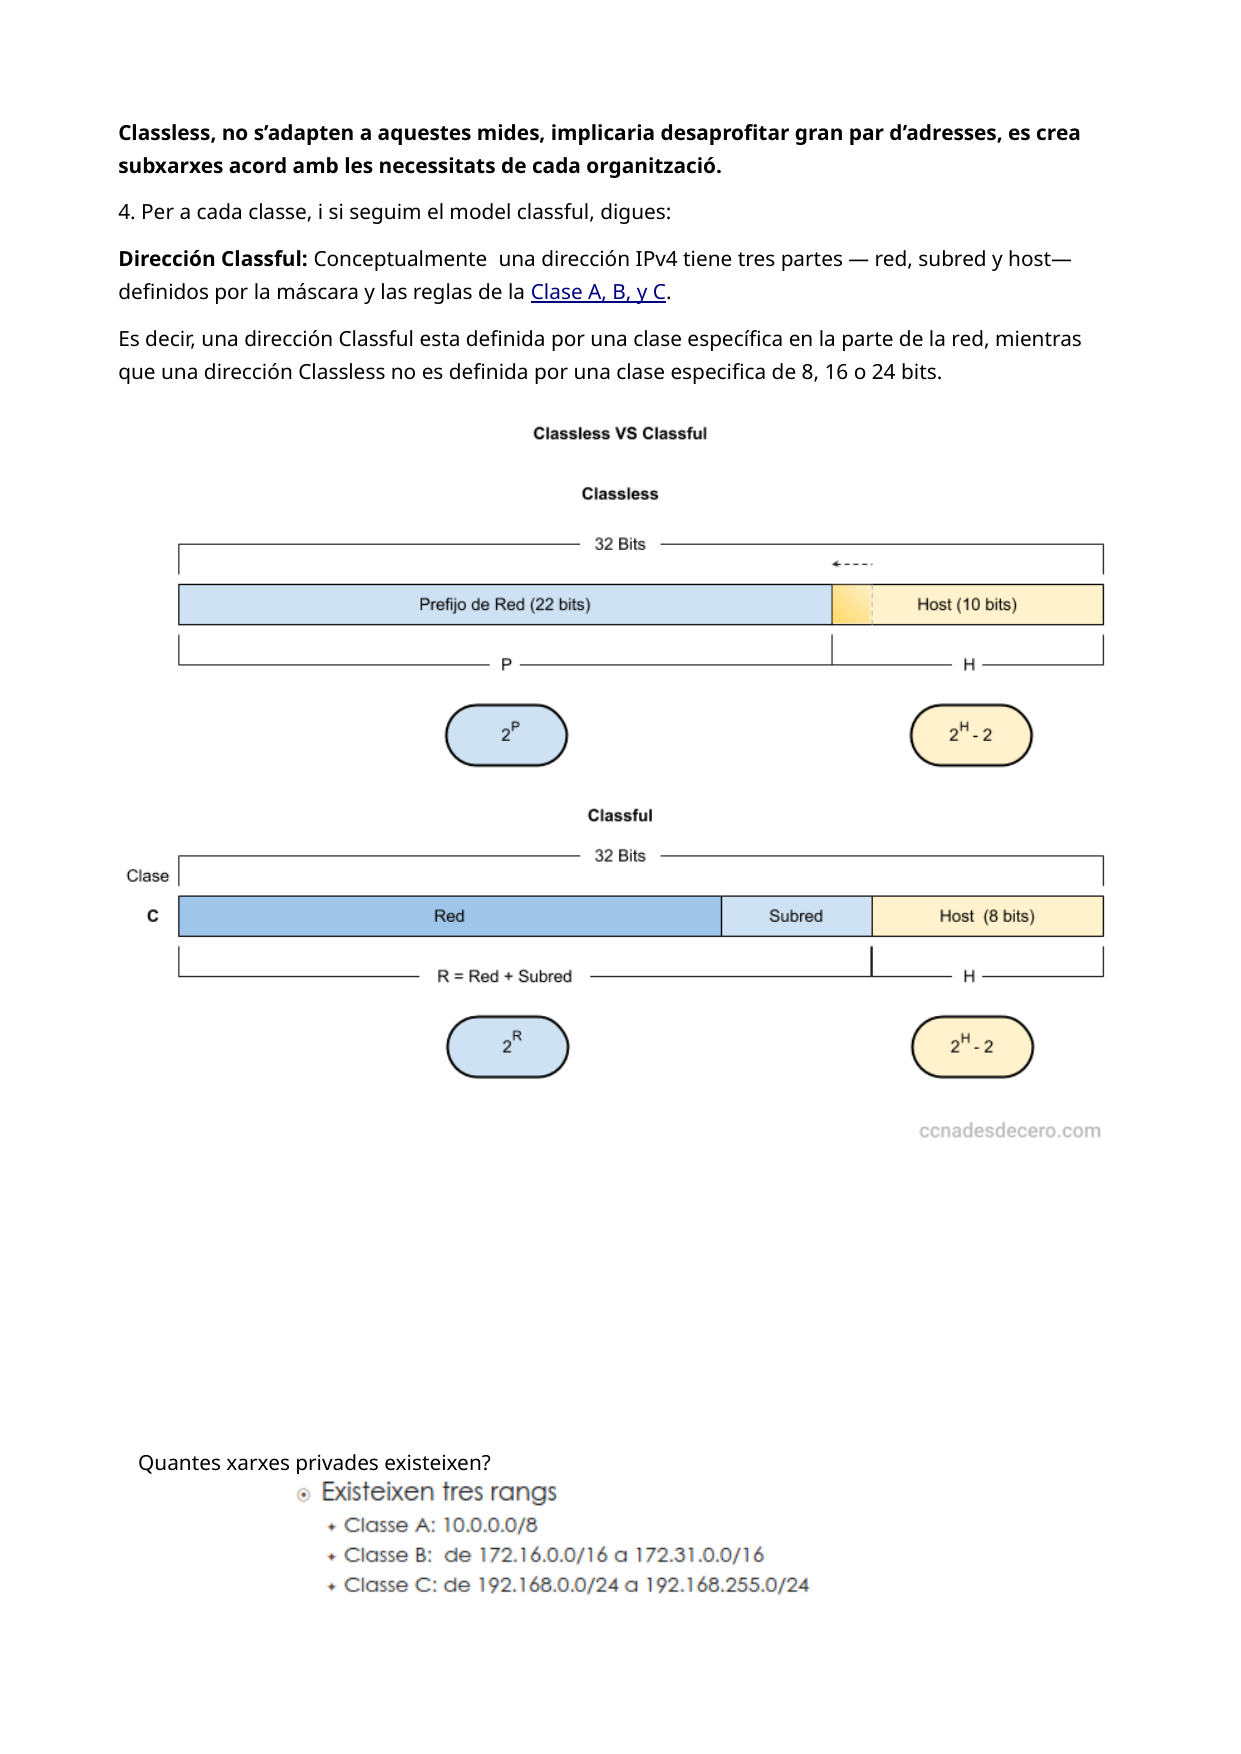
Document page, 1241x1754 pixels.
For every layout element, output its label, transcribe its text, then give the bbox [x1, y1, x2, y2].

table_cell 4. Per a cada classe, i si seguim el model classful, digues: Dirección Classful: Conceptualmente una dirección IPv4 tiene tres partes — red, subred y host— definidos por la máscara y las reglas de la Clase A, B, y C. Es decir, una dirección Classful esta definida por una clase específica en la parte de la red, mientras que una dirección Classless no es definida por una clase especifica de 8, 16 o 24 bits. [118, 197, 1122, 404]
picture [295, 1474, 844, 1611]
table_cell [118, 1157, 1122, 1208]
table_header Quantes xarxes privades existeixen? Quina és la primera xarxa privada i la darrera? 10.0.0.8/8 primera, 192.168.255.0/24 darrera Quants dispositius hi caben en cadascuna d’aquestes xarxes? A) 2^24 – 2 dispositius x subxarxa. B) 2^16 – 2 dispositius x subxarxa. C) 2^8 – 2 dispositius x subxarxa. Pots fer-ho omplint una taula així: Classe Núm. xarxes privades Primera xarxa privada Darrera xarxa privada Núm. dispositius A Núm. xarxes privades 2^8 Primera xarxa privada 10.0.0.0/8 Darrera xarxa privada 2^8 - 1 Núm. Dispositius 2^24 - 2 B Núm. xarxes privades 2^16 Primera xarxa privada172. 16.0.0/16 Darrera xarxa privada 172.31.0.0/16 Núm. Dispositius 2^16 – 2 disp C Núm. xarxes privades 2^24 Primera xarxa privada 192.168.0.0/24 Darrera xarxa privada 192.168.255.0/24 Núm. Dispositius 2^8 – 2 disp 5. Una empresa que es dedica a vendre components electrònics, que es diu “Electro100” té uns 300 treballadors i us demana que li munteu una xarxa, amb un ordinador per a cada treballador. Volen que l’adreça de xarxa sigui la 100.100.100.0/24, perquè s’adapta al seu nom d’empresa. Quins dos errors greus estan cometent a l’escollir aquesta adreça de xarxa? Que la mascara de subxarxa a la part de HOST no hi caben. Hauria de ser /23. → 2^8 -2 = 254 hosts es menor que 300 hosts. Seria 2^9 – 2 = 510 hosts es major que 300 hosts. L’altra problema es que utilitza una clase A com a ip publica. Van de la 0.0.0.0/8 a la 127.0.0.0/8 Quina adreça de xarxa alternativa podríem proposar-li per solucionar aquests dos problemes? 192.168.0.0/23 [138, 1282, 1122, 1628]
table_cell Classless, no s’adapten a aquestes mides, implicaria desaprofitar gran par d’adresses, es crea subxarxes acord amb les necessitats de cada organització. [118, 118, 1122, 197]
picture [118, 404, 1123, 1157]
